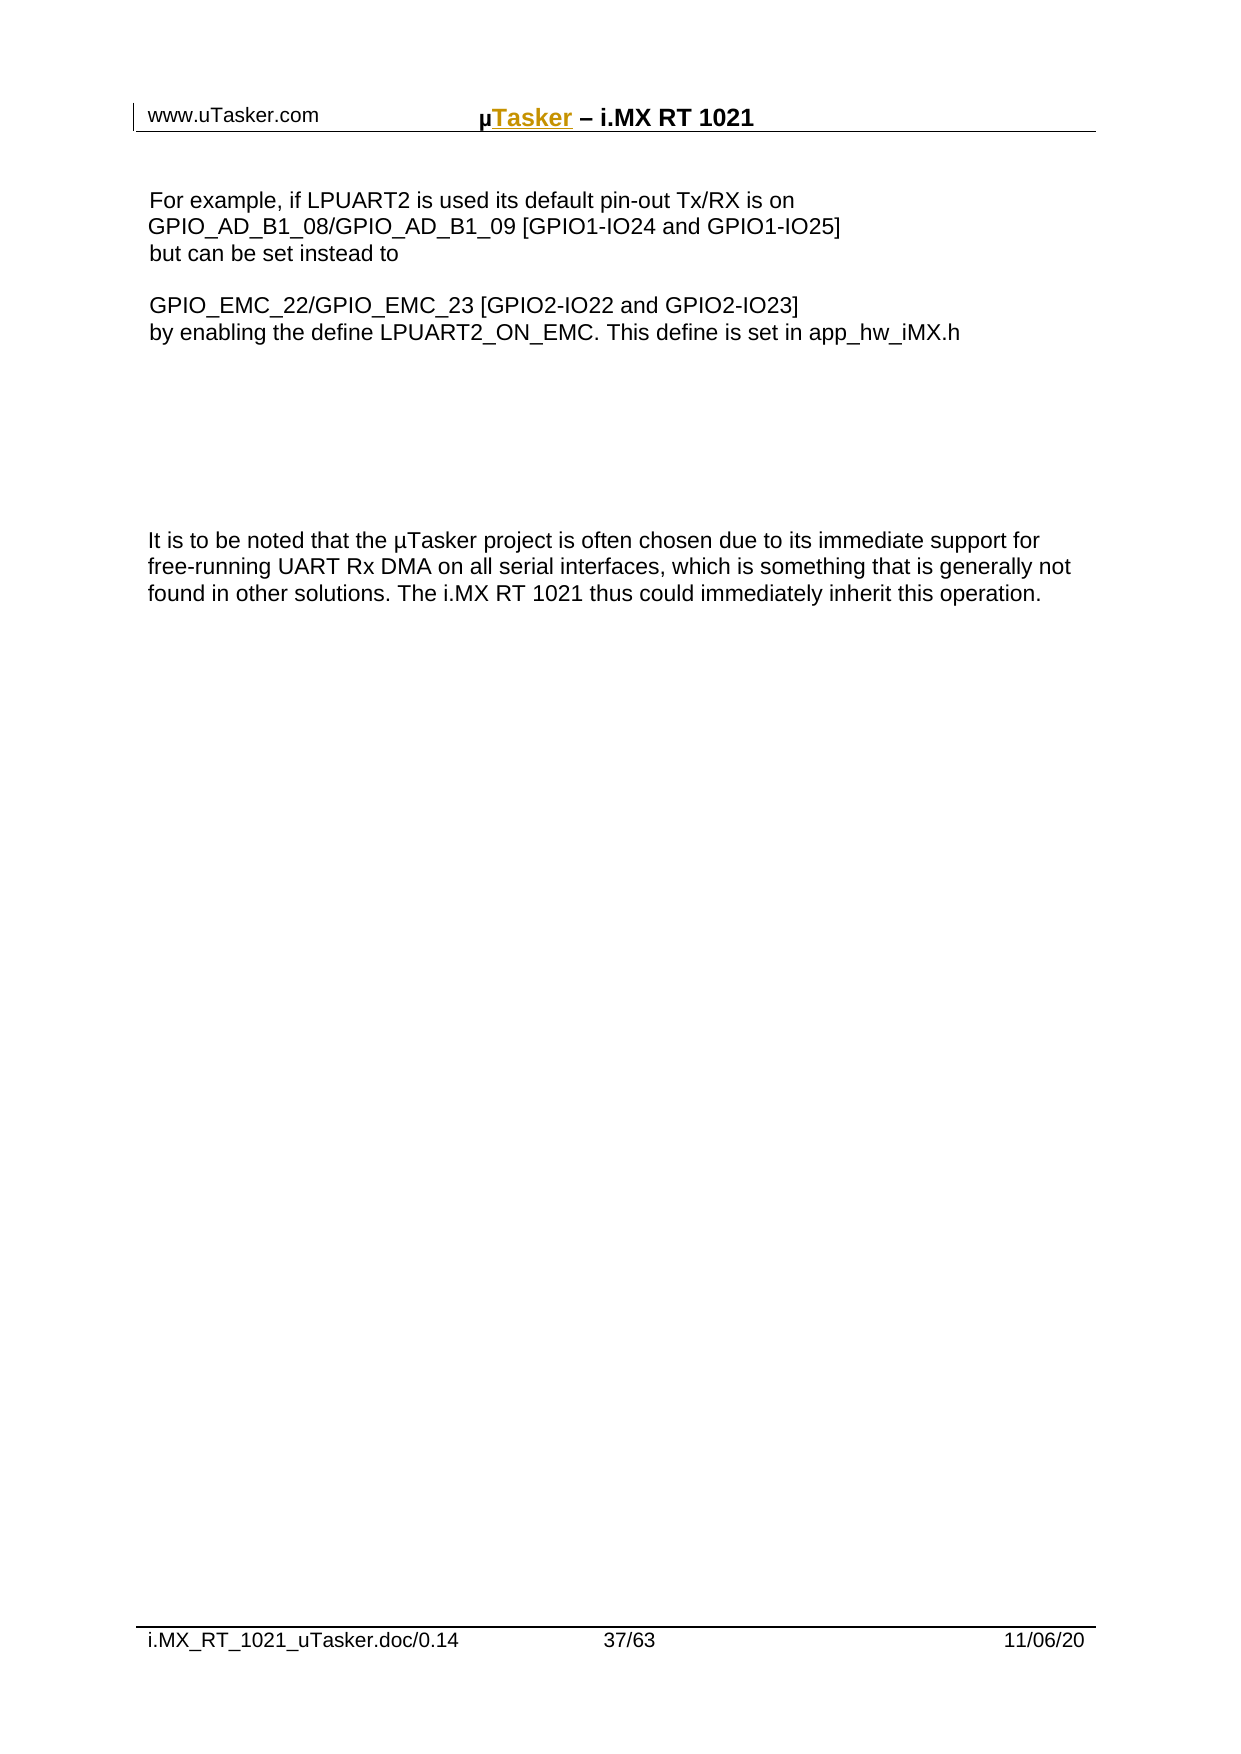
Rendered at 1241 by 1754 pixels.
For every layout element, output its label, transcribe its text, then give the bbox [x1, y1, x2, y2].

text by enabling the define LPUART2_ON_EMC. This define is set in app_hw_iMX.h [148, 319, 1093, 345]
text It is to be noted that the µTasker project is often chosen due to its immediate support for free-running UART Rx DMA on all serial interfaces, which is something that is generally not found in other solutions. The i.MX RT 1021 thus could immediately inherit this operation. [148, 527, 1093, 606]
text GPIO_EMC_22/GPIO_EMC_23 [GPIO2-IO22 and GPIO2-IO23] [148, 292, 1093, 319]
text For example, if LPUART2 is used its default pin-out Tx/RX is on GPIO_AD_B1_08/GPIO_AD_B1_09 [GPIO1-IO24 and GPIO1-IO25] [148, 187, 1093, 240]
text but can be set instead to [148, 240, 1093, 266]
